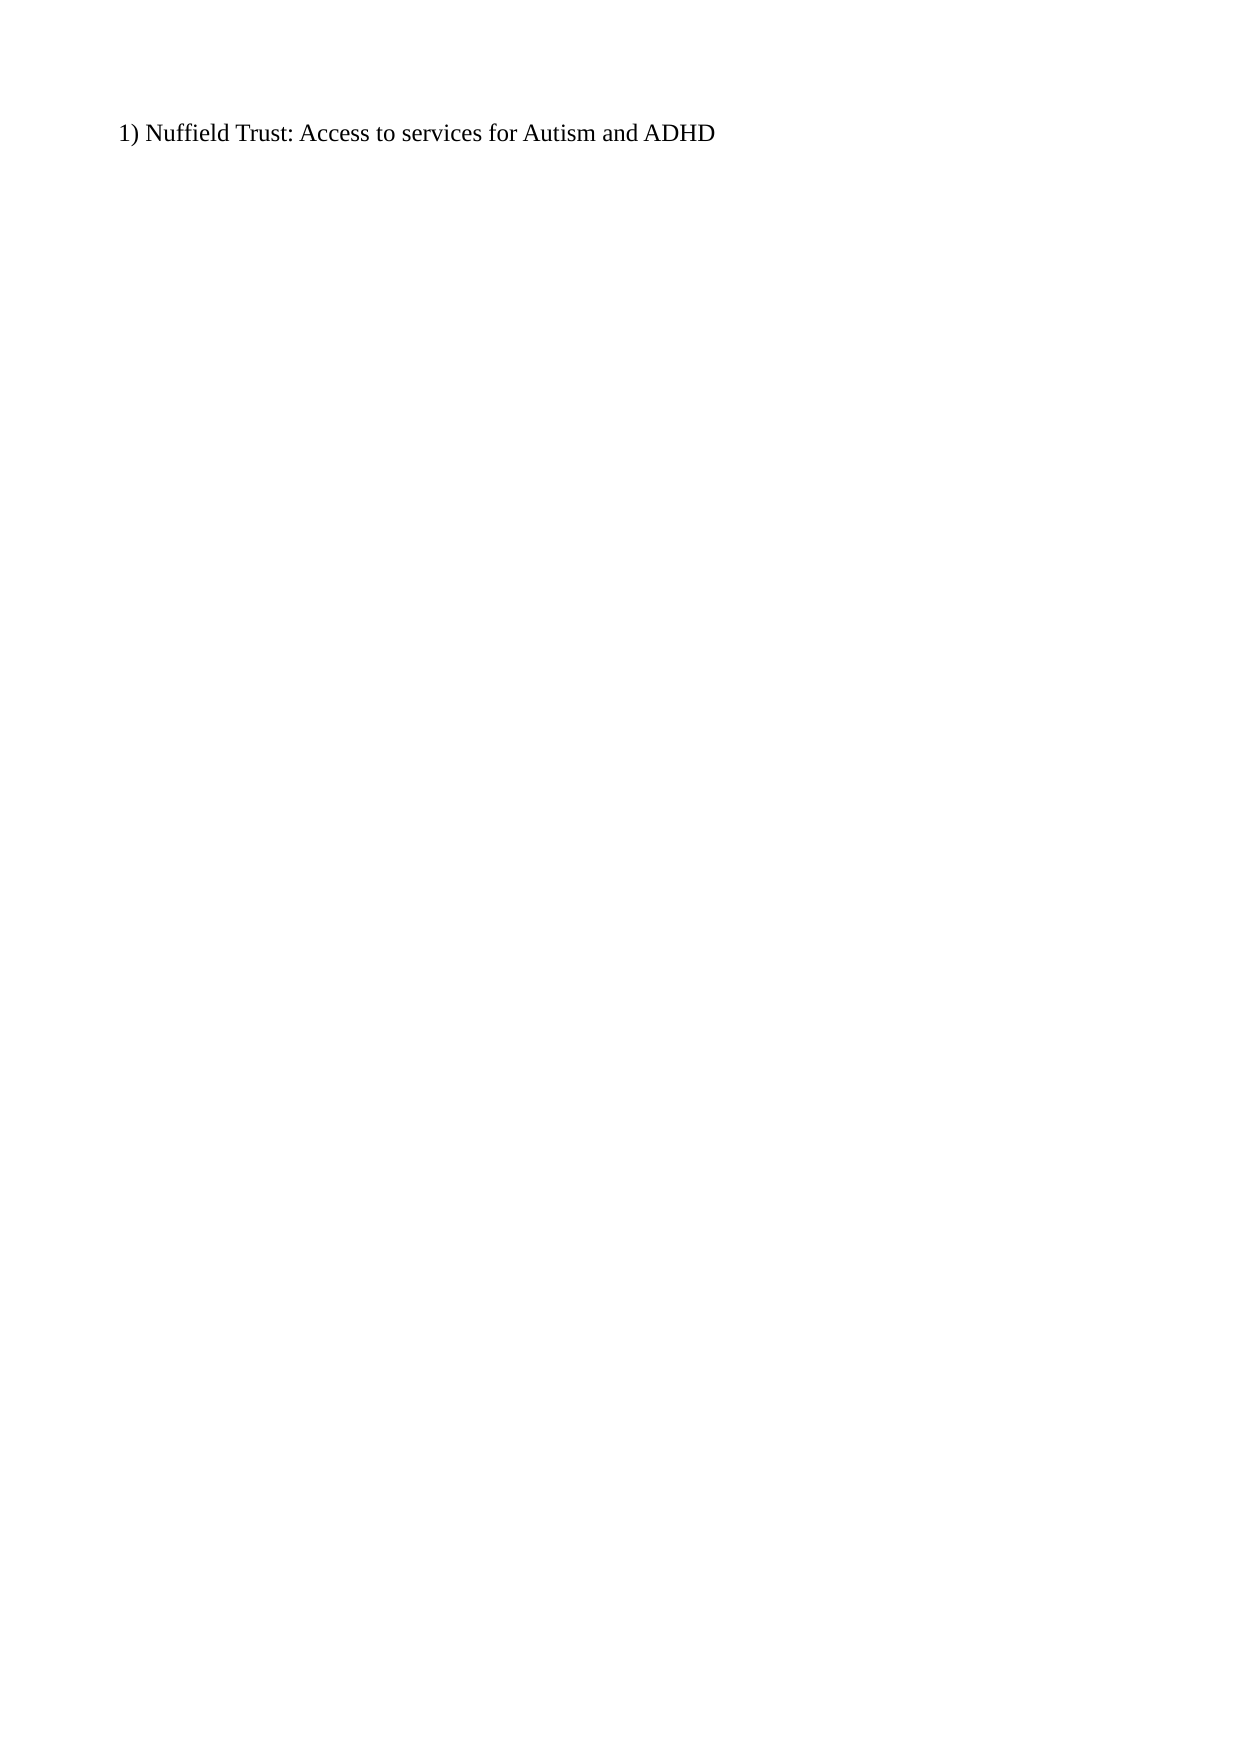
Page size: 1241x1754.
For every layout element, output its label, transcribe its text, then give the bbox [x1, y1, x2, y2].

text 1) Nuffield Trust: Access to services for Autism and ADHD [118, 118, 1122, 147]
